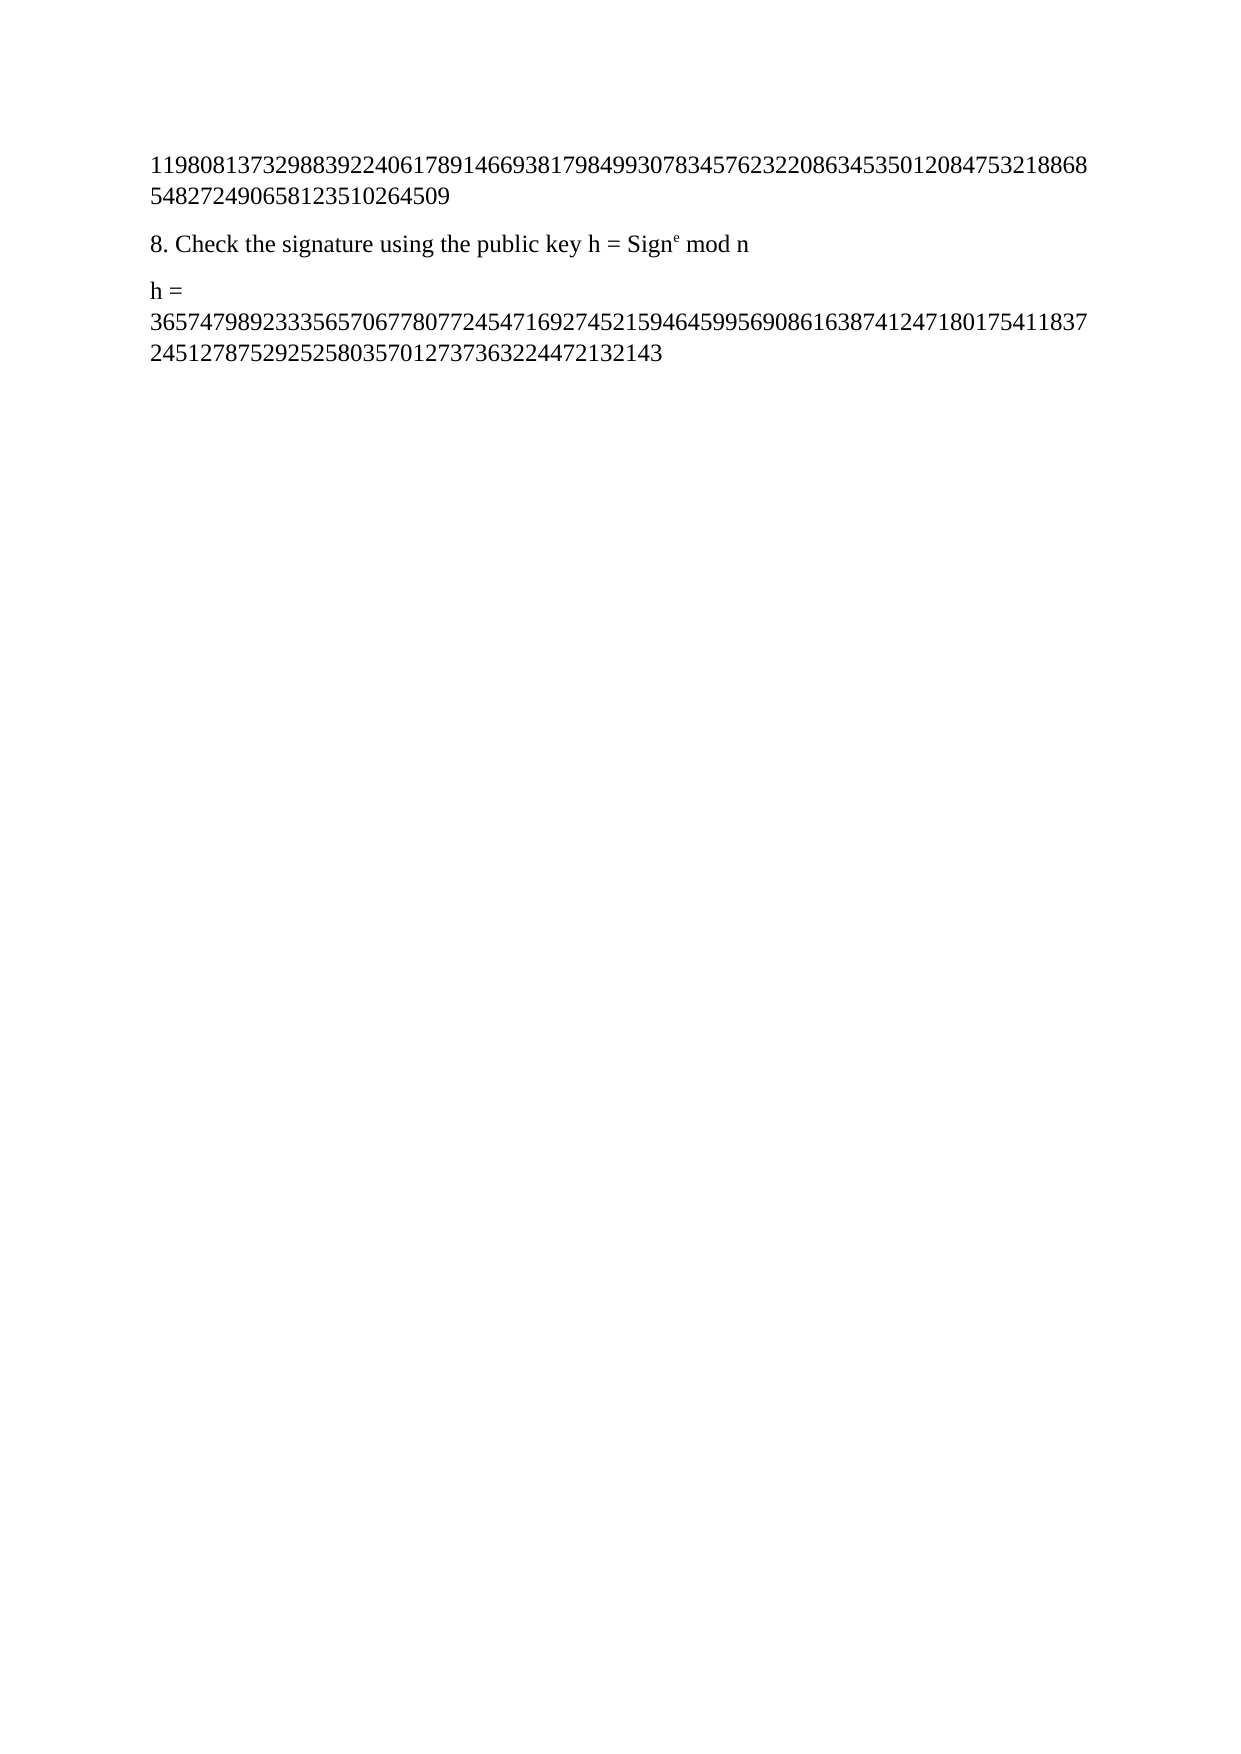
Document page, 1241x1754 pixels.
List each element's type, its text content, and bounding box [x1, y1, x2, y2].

text 119808137329883922406178914669381798499307834576232208634535012084753218868548272490658123510264509 [150, 150, 1090, 210]
text 8. Check the signature using the public key h = Signe mod n [150, 229, 1090, 257]
text h = 36574798923335657067780772454716927452159464599569086163874124718017541183724512787529252580357012737363224472132143 [150, 276, 1090, 367]
